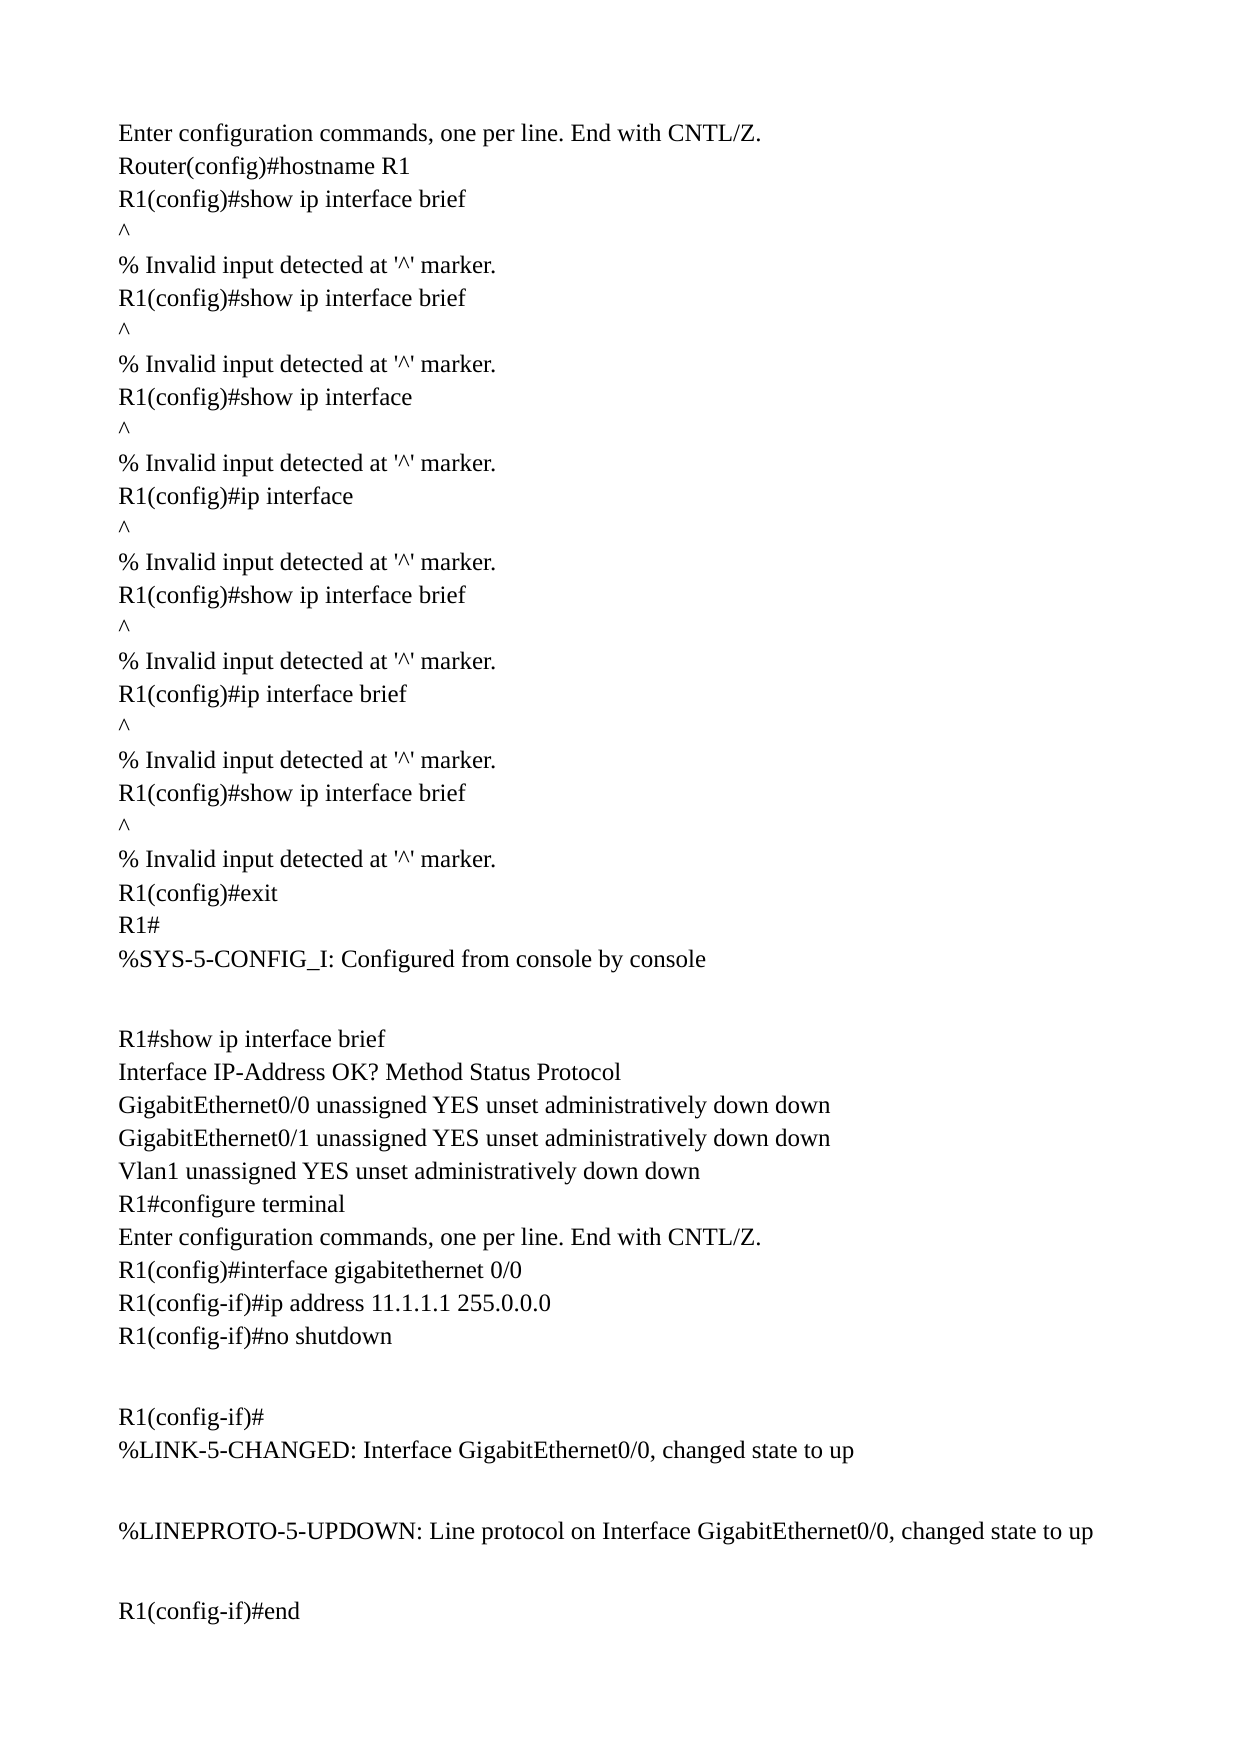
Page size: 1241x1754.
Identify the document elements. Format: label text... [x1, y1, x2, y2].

text R1(config-if)# [118, 1402, 1122, 1431]
text %LINEPROTO-5-UPDOWN: Line protocol on Interface GigabitEthernet0/0, changed state to up [118, 1516, 1122, 1544]
text R1(config-if)#no shutdown [118, 1321, 1122, 1350]
text ^ [118, 712, 1122, 741]
text Enter configuration commands, one per line. End with CNTL/Z. [118, 118, 1122, 147]
text ^ [118, 613, 1122, 642]
text GigabitEthernet0/0 unassigned YES unset administratively down down [118, 1090, 1122, 1119]
text % Invalid input detected at '^' marker. [118, 547, 1122, 576]
text GigabitEthernet0/1 unassigned YES unset administratively down down [118, 1123, 1122, 1152]
text R1(config)#interface gigabitethernet 0/0 [118, 1255, 1122, 1284]
text R1(config)#ip interface brief [118, 679, 1122, 708]
text R1(config)#show ip interface brief [118, 580, 1122, 609]
text %LINK-5-CHANGED: Interface GigabitEthernet0/0, changed state to up [118, 1435, 1122, 1464]
text Vlan1 unassigned YES unset administratively down down [118, 1156, 1122, 1185]
text ^ [118, 217, 1122, 246]
text ^ [118, 316, 1122, 345]
text % Invalid input detected at '^' marker. [118, 646, 1122, 675]
text % Invalid input detected at '^' marker. [118, 349, 1122, 378]
text R1(config-if)#ip address 11.1.1.1 255.0.0.0 [118, 1288, 1122, 1317]
text ^ [118, 514, 1122, 543]
text % Invalid input detected at '^' marker. [118, 250, 1122, 279]
text ^ [118, 415, 1122, 444]
text R1#configure terminal [118, 1189, 1122, 1218]
text R1(config)#show ip interface brief [118, 778, 1122, 807]
text R1(config)#ip interface [118, 481, 1122, 510]
text R1(config-if)#end [118, 1596, 1122, 1625]
text R1(config)#show ip interface brief [118, 283, 1122, 312]
text R1# [118, 911, 1122, 939]
text Enter configuration commands, one per line. End with CNTL/Z. [118, 1222, 1122, 1251]
text R1(config)#exit [118, 878, 1122, 906]
text % Invalid input detected at '^' marker. [118, 448, 1122, 477]
text R1#show ip interface brief [118, 1024, 1122, 1053]
text Router(config)#hostname R1 [118, 151, 1122, 180]
text % Invalid input detected at '^' marker. [118, 844, 1122, 873]
text R1(config)#show ip interface brief [118, 184, 1122, 213]
text R1(config)#show ip interface [118, 382, 1122, 411]
text ^ [118, 812, 1122, 840]
text Interface IP-Address OK? Method Status Protocol [118, 1057, 1122, 1086]
text % Invalid input detected at '^' marker. [118, 746, 1122, 774]
text %SYS-5-CONFIG_I: Configured from console by console [118, 944, 1122, 972]
